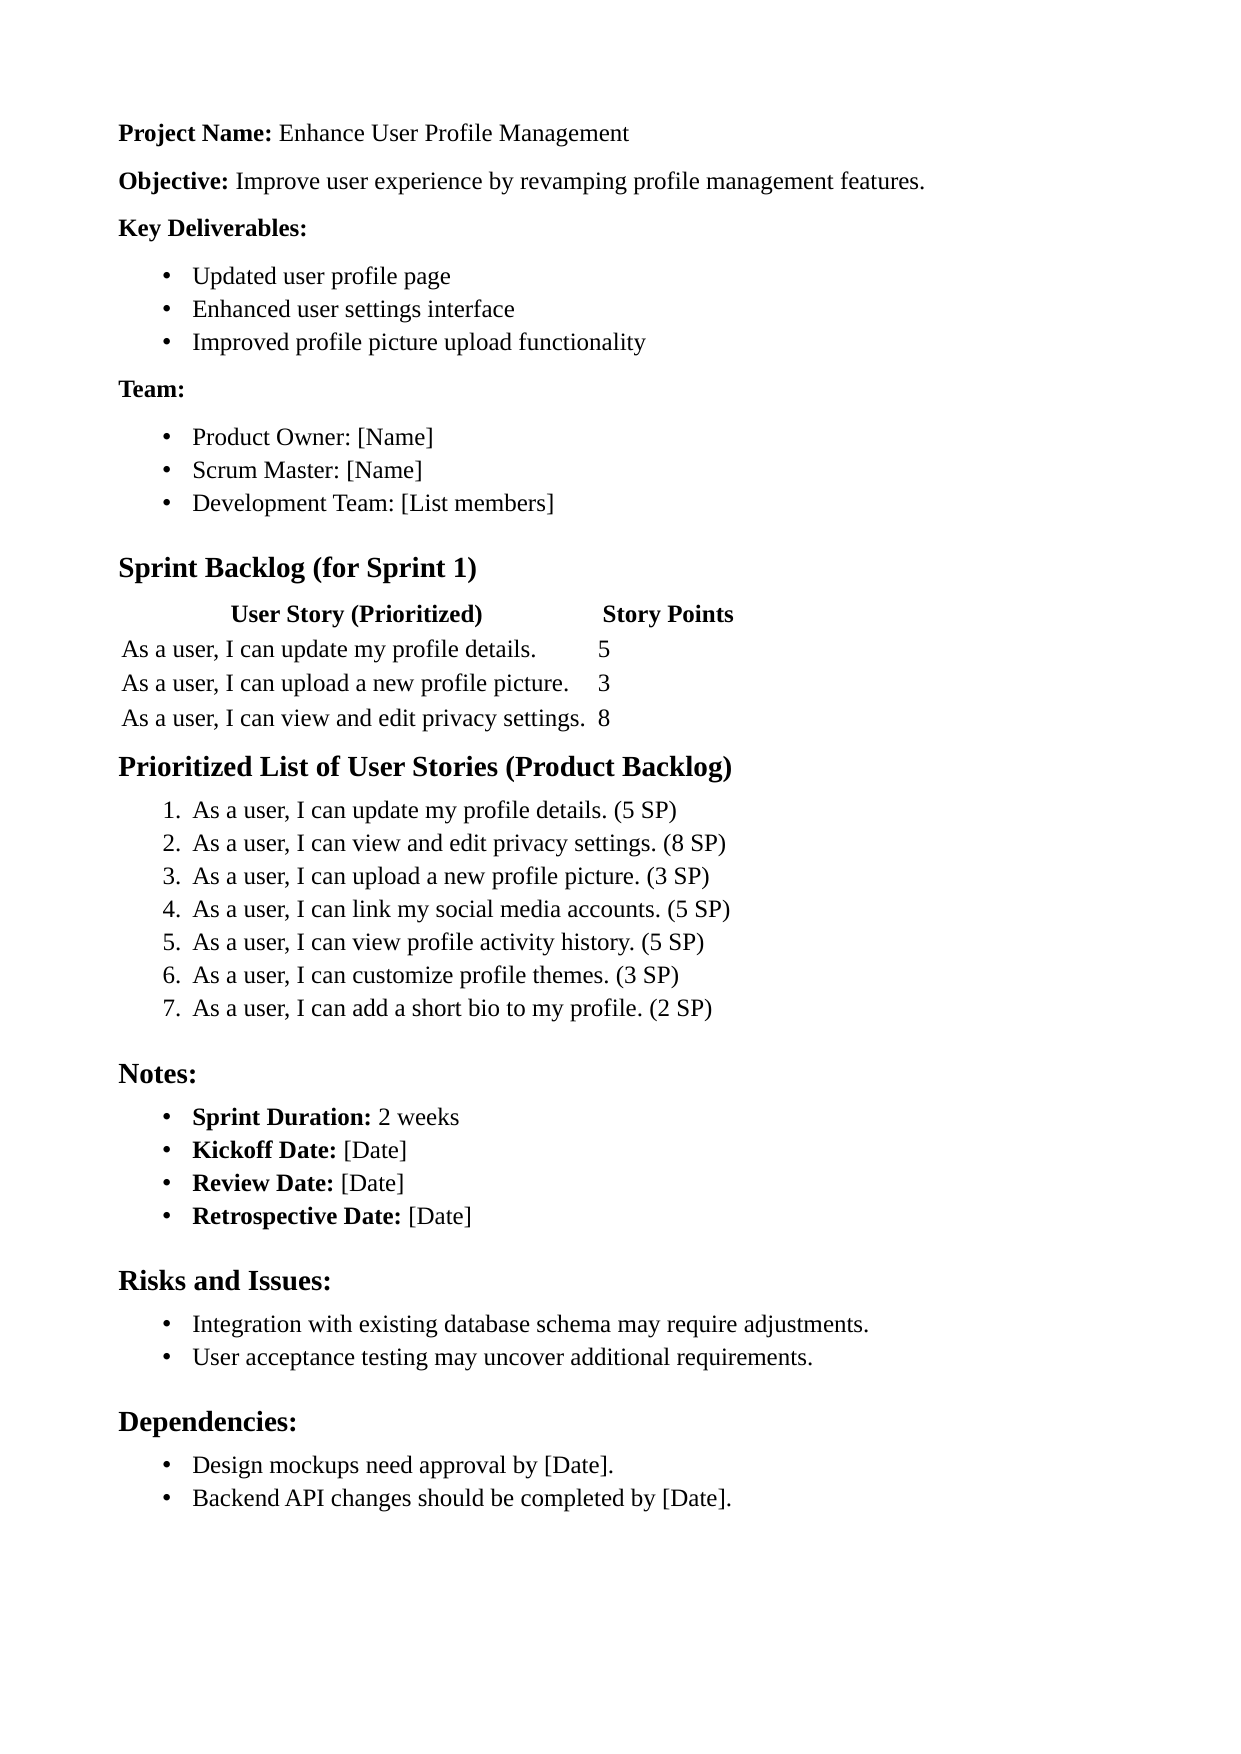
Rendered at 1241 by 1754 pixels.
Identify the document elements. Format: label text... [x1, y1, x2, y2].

list Enhanced user settings interface [162, 294, 1122, 323]
list Backend API changes should be completed by [Date]. [162, 1483, 1122, 1512]
table_cell 8 [595, 700, 741, 735]
list Review Date: [Date] [162, 1168, 1122, 1197]
table_cell 3 [595, 666, 741, 700]
list As a user, I can upload a new profile picture. (3 SP) [162, 861, 1122, 890]
list Integration with existing database schema may require adjustments. [162, 1309, 1122, 1338]
list Development Team: [List members] [162, 488, 1122, 517]
subtitle Dependencies: [118, 1404, 1122, 1438]
list User acceptance testing may uncover additional requirements. [162, 1342, 1122, 1371]
list Sprint Duration: 2 weeks [162, 1102, 1122, 1131]
table_cell As a user, I can update my profile details. [118, 631, 595, 666]
text Key Deliverables: [118, 213, 1122, 242]
text Project Name: Enhance User Profile Management [118, 118, 1122, 147]
text Team: [118, 374, 1122, 403]
list As a user, I can view and edit privacy settings. (8 SP) [162, 828, 1122, 857]
list Product Owner: [Name] [162, 422, 1122, 451]
list As a user, I can update my profile details. (5 SP) [162, 795, 1122, 824]
table_header Story Points [595, 596, 741, 631]
subtitle Prioritized List of User Stories (Product Backlog) [118, 749, 1122, 783]
table_cell 5 [595, 631, 741, 666]
list Retrospective Date: [Date] [162, 1201, 1122, 1229]
list Design mockups need approval by [Date]. [162, 1450, 1122, 1479]
list Improved profile picture upload functionality [162, 327, 1122, 356]
subtitle Notes: [118, 1056, 1122, 1089]
list As a user, I can link my social media accounts. (5 SP) [162, 894, 1122, 923]
text Objective: Improve user experience by revamping profile management features. [118, 166, 1122, 194]
list As a user, I can add a short bio to my profile. (2 SP) [162, 993, 1122, 1022]
list Scrum Master: [Name] [162, 455, 1122, 484]
list As a user, I can view profile activity history. (5 SP) [162, 927, 1122, 956]
list As a user, I can customize profile themes. (3 SP) [162, 961, 1122, 989]
table_cell As a user, I can view and edit privacy settings. [118, 700, 595, 735]
subtitle Risks and Issues: [118, 1263, 1122, 1297]
list Kickoff Date: [Date] [162, 1135, 1122, 1163]
table_cell As a user, I can upload a new profile picture. [118, 666, 595, 700]
table_header User Story (Prioritized) [118, 596, 595, 631]
list Updated user profile page [162, 261, 1122, 290]
subtitle Sprint Backlog (for Sprint 1) [118, 550, 1122, 584]
